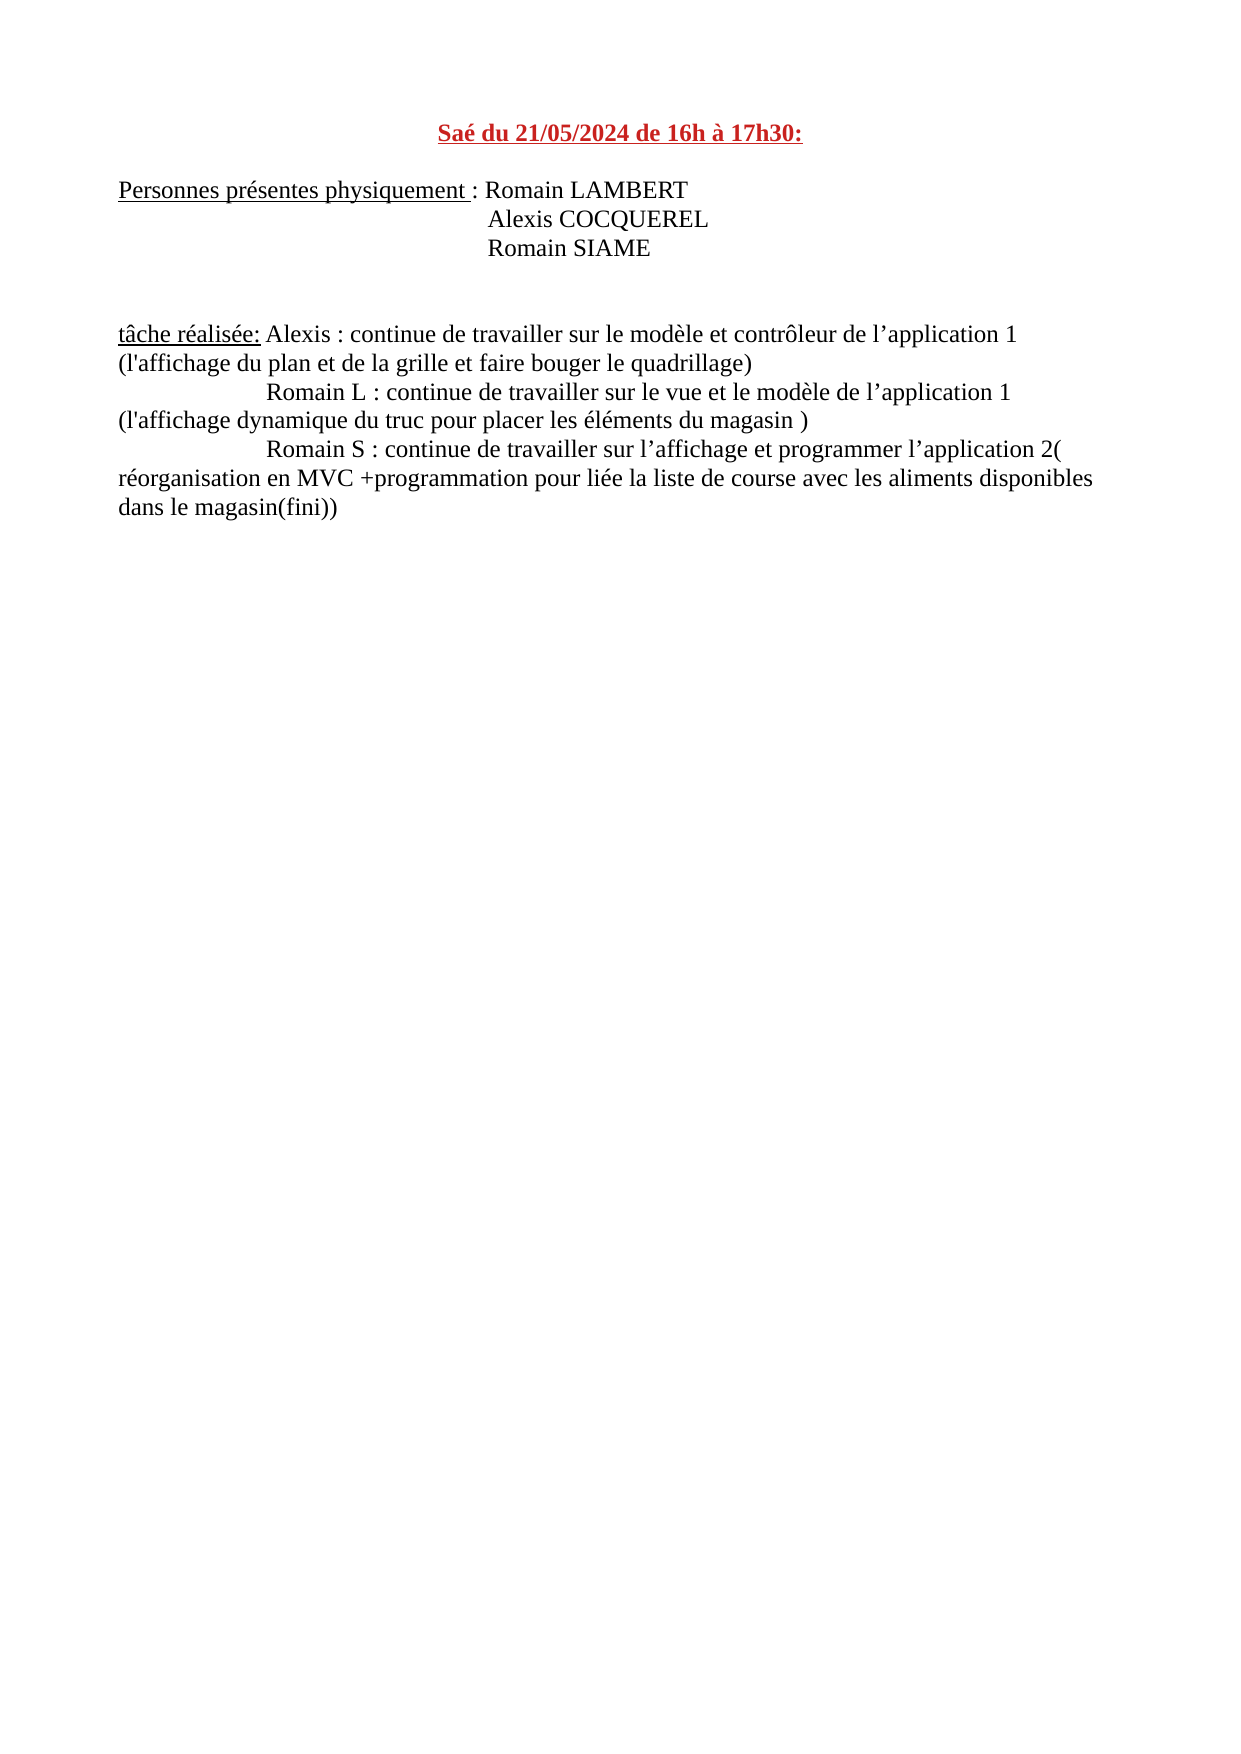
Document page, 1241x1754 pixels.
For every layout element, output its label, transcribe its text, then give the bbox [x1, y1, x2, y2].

text Romain S : continue de travailler sur l’affichage et programmer l’application 2( [118, 434, 1122, 463]
text Alexis COCQUEREL [118, 204, 1122, 233]
text Romain SIAME [118, 233, 1122, 262]
text Saé du 21/05/2024 de 16h à 17h30: [118, 118, 1122, 147]
text Romain L : continue de travailler sur le vue et le modèle de l’application 1 (l'affichage dynamique du truc pour placer les éléments du magasin ) [118, 377, 1122, 434]
text réorganisation en MVC +programmation pour liée la liste de course avec les aliments disponibles dans le magasin(fini)) [118, 463, 1122, 521]
text tâche réalisée: Alexis : continue de travailler sur le modèle et contrôleur de l’application 1 (l'affichage du plan et de la grille et faire bouger le quadrillage) [118, 319, 1122, 377]
text Personnes présentes physiquement : Romain LAMBERT [118, 176, 1122, 204]
